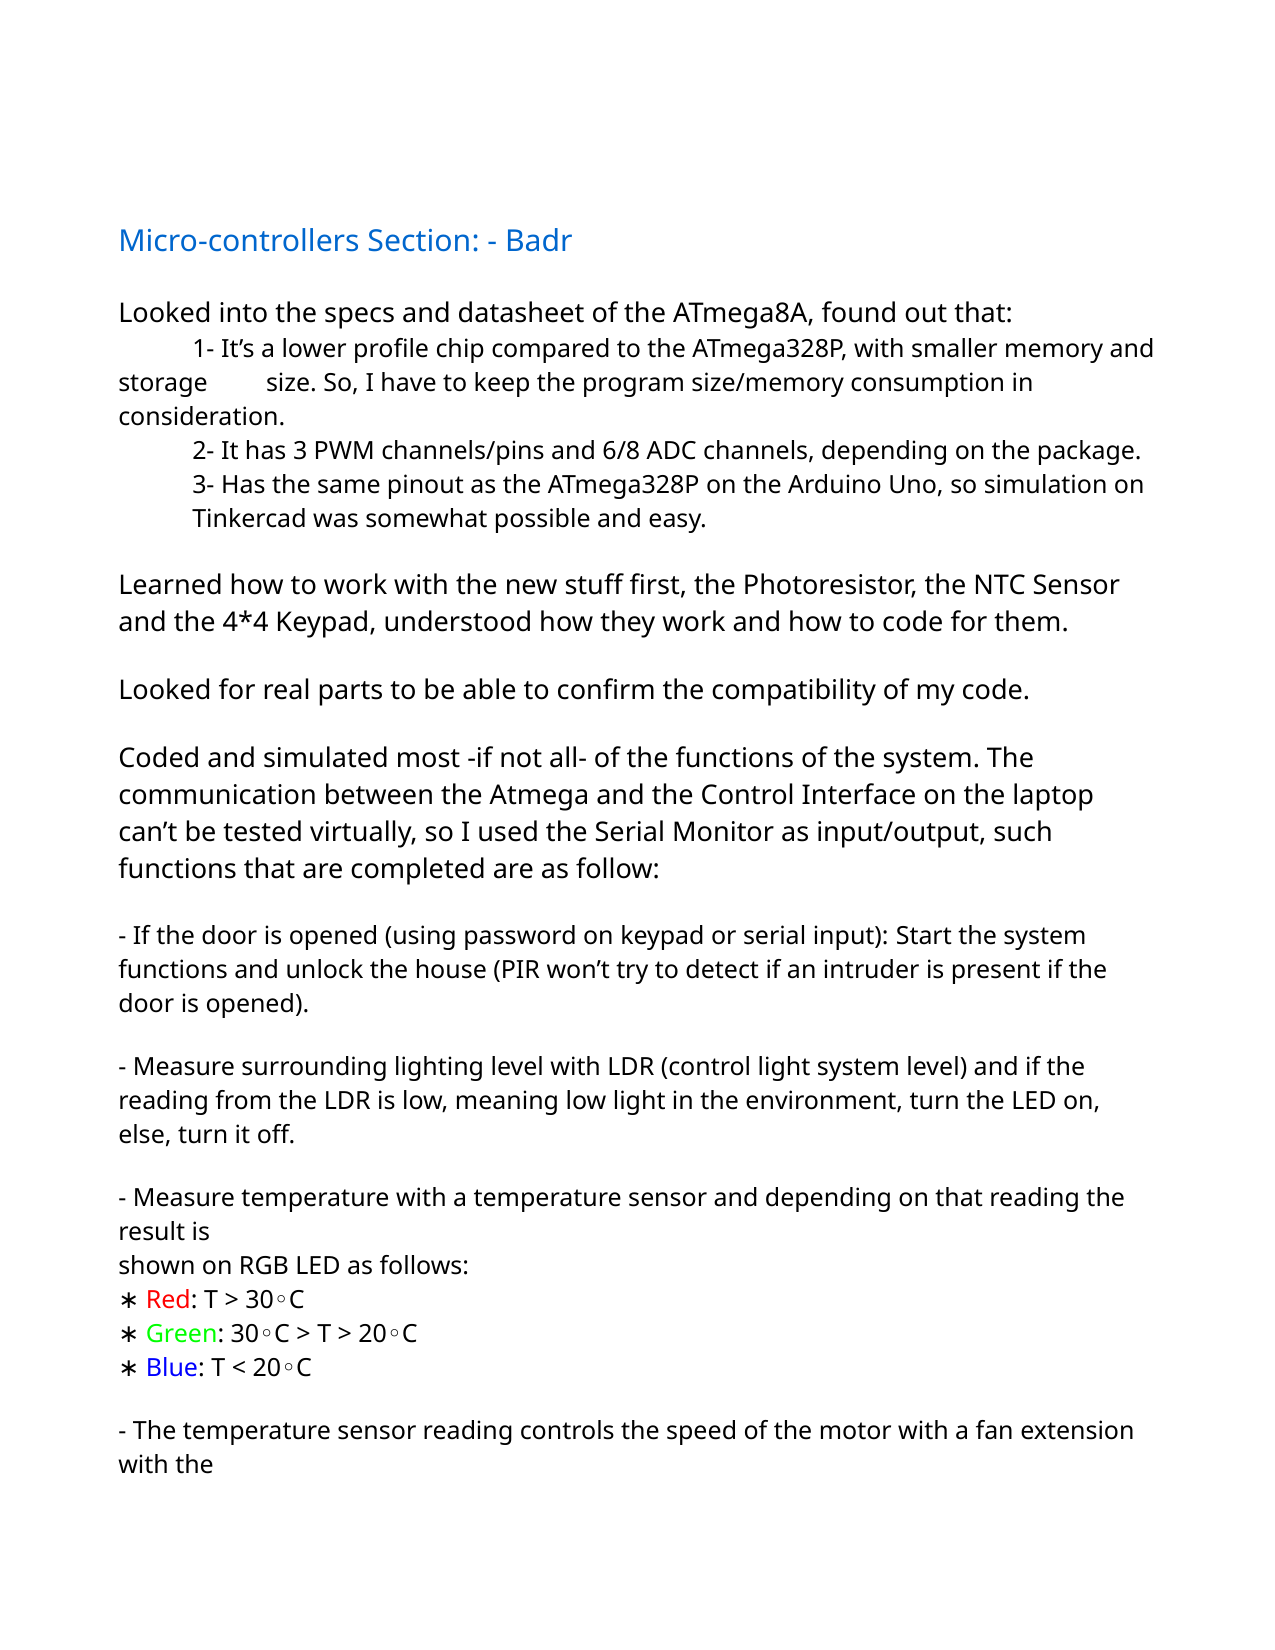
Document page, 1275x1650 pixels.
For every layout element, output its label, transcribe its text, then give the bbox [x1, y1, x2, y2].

text - If the door is opened (using password on keypad or serial input): Start the system [118, 917, 1157, 951]
text ∗ Blue: T < 20◦C [118, 1349, 1157, 1384]
text - Measure temperature with a temperature sensor and depending on that reading the result is [118, 1179, 1157, 1247]
text Micro-controllers Section: - Badr [118, 219, 1157, 260]
text 2- It has 3 PWM channels/pins and 6/8 ADC channels, depending on the package. [118, 432, 1157, 467]
text ∗ Red: T > 30◦C [118, 1281, 1157, 1316]
text Looked for real parts to be able to confirm the compatibility of my code. [118, 671, 1157, 708]
text Learned how to work with the new stuff first, the Photoresistor, the NTC Sensor and the 4*4 Keypad, understood how they work and how to code for them. [118, 566, 1157, 639]
text Coded and simulated most -if not all- of the functions of the system. The communication between the Atmega and the Control Interface on the laptop can’t be tested virtually, so I used the Serial Monitor as input/output, such functions that are completed are as follow: [118, 739, 1157, 886]
text 3- Has the same pinout as the ATmega328P on the Arduino Uno, so simulation on Tinkercad was somewhat possible and easy. [118, 467, 1157, 535]
text functions and unlock the house (PIR won’t try to detect if an intruder is present if the door is opened). [118, 951, 1157, 1019]
text - Measure surrounding lighting level with LDR (control light system level) and if the reading from the LDR is low, meaning low light in the environment, turn the LED on, else, turn it off. [118, 1048, 1157, 1151]
text shown on RGB LED as follows: [118, 1247, 1157, 1281]
text - The temperature sensor reading controls the speed of the motor with a fan extension with the [118, 1412, 1157, 1481]
text 1- It’s a lower profile chip compared to the ATmega328P, with smaller memory and storage size. So, I have to keep the program size/memory consumption in consideration. [118, 330, 1157, 432]
text Looked into the specs and datasheet of the ATmega8A, found out that: [118, 293, 1157, 330]
text ∗ Green: 30◦C > T > 20◦C [118, 1316, 1157, 1349]
